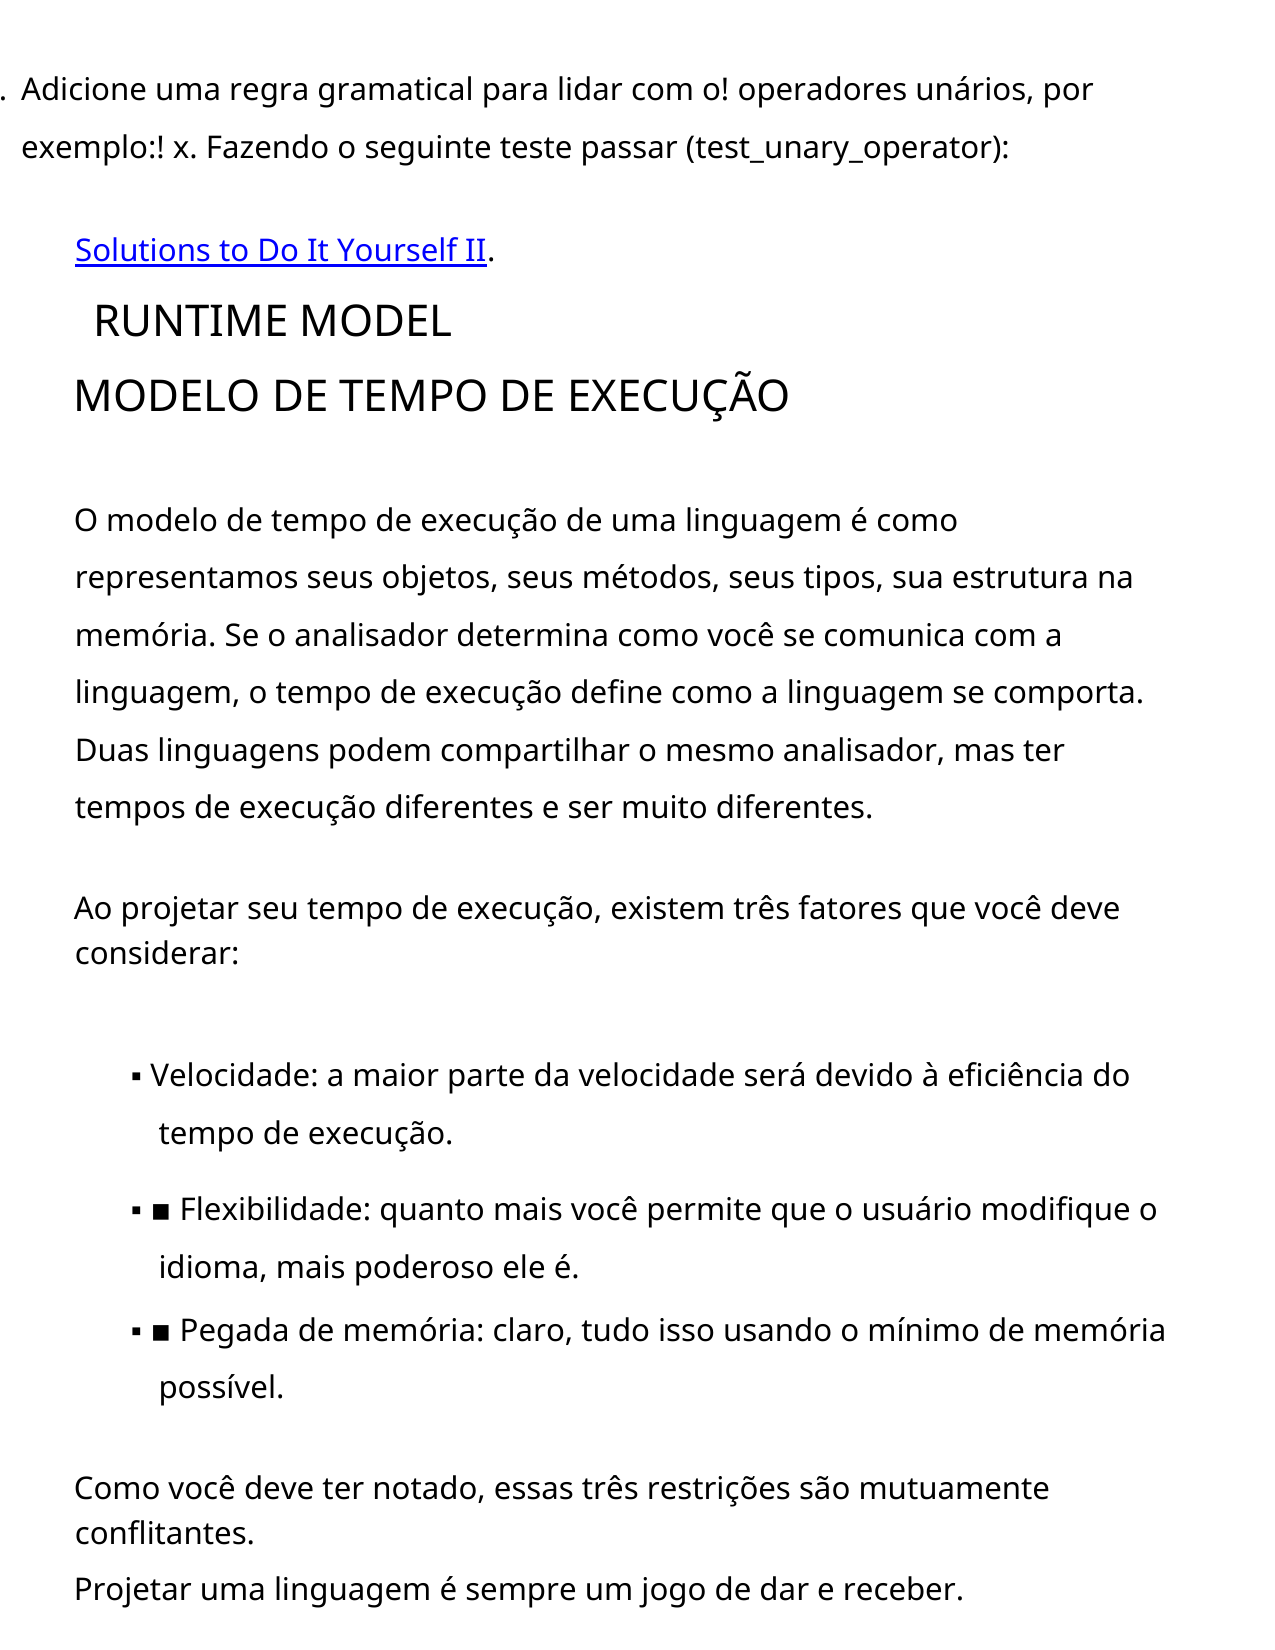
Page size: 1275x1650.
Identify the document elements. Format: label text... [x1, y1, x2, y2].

text Solutions to Do It Yourself II. [75, 228, 1274, 271]
text ▪ ▪ Pegada de memória: claro, tudo isso usando o mínimo de memória possível. [131, 1308, 1191, 1408]
text Ao projetar seu tempo de execução, existem três fatores que você deve considerar: [73, 886, 1191, 974]
list Adicione uma regra gramatical para lidar com o! operadores unários, por exemplo:! x. Fazendo o seguinte teste passar (test_unary_operator): [0, 67, 1191, 167]
text ▪ ▪ Flexibilidade: quanto mais você permite que o usuário modifique o idioma, mais poderoso ele é. [131, 1187, 1179, 1287]
text RUNTIME MODEL [21, 289, 1274, 349]
text O modelo de tempo de execução de uma linguagem é como representamos seus objetos, seus métodos, seus tipos, sua estrutura na memória. Se o analisador determina como você se comunica com a linguagem, o tempo de execução define como a linguagem se comporta. Duas linguagens podem compartilhar o mesmo analisador, mas ter tempos de execução diferentes e ser muito diferentes. [73, 498, 1166, 828]
text Projetar uma linguagem é sempre um jogo de dar e receber. [73, 1567, 1191, 1610]
text ▪ Velocidade: a maior parte da velocidade será devido à eficiência do tempo de execução. [131, 1053, 1158, 1153]
text Como você deve ter notado, essas três restrições são mutuamente conflitantes. [73, 1466, 1191, 1554]
text MODELO DE TEMPO DE EXECUÇÃO [73, 364, 1272, 424]
